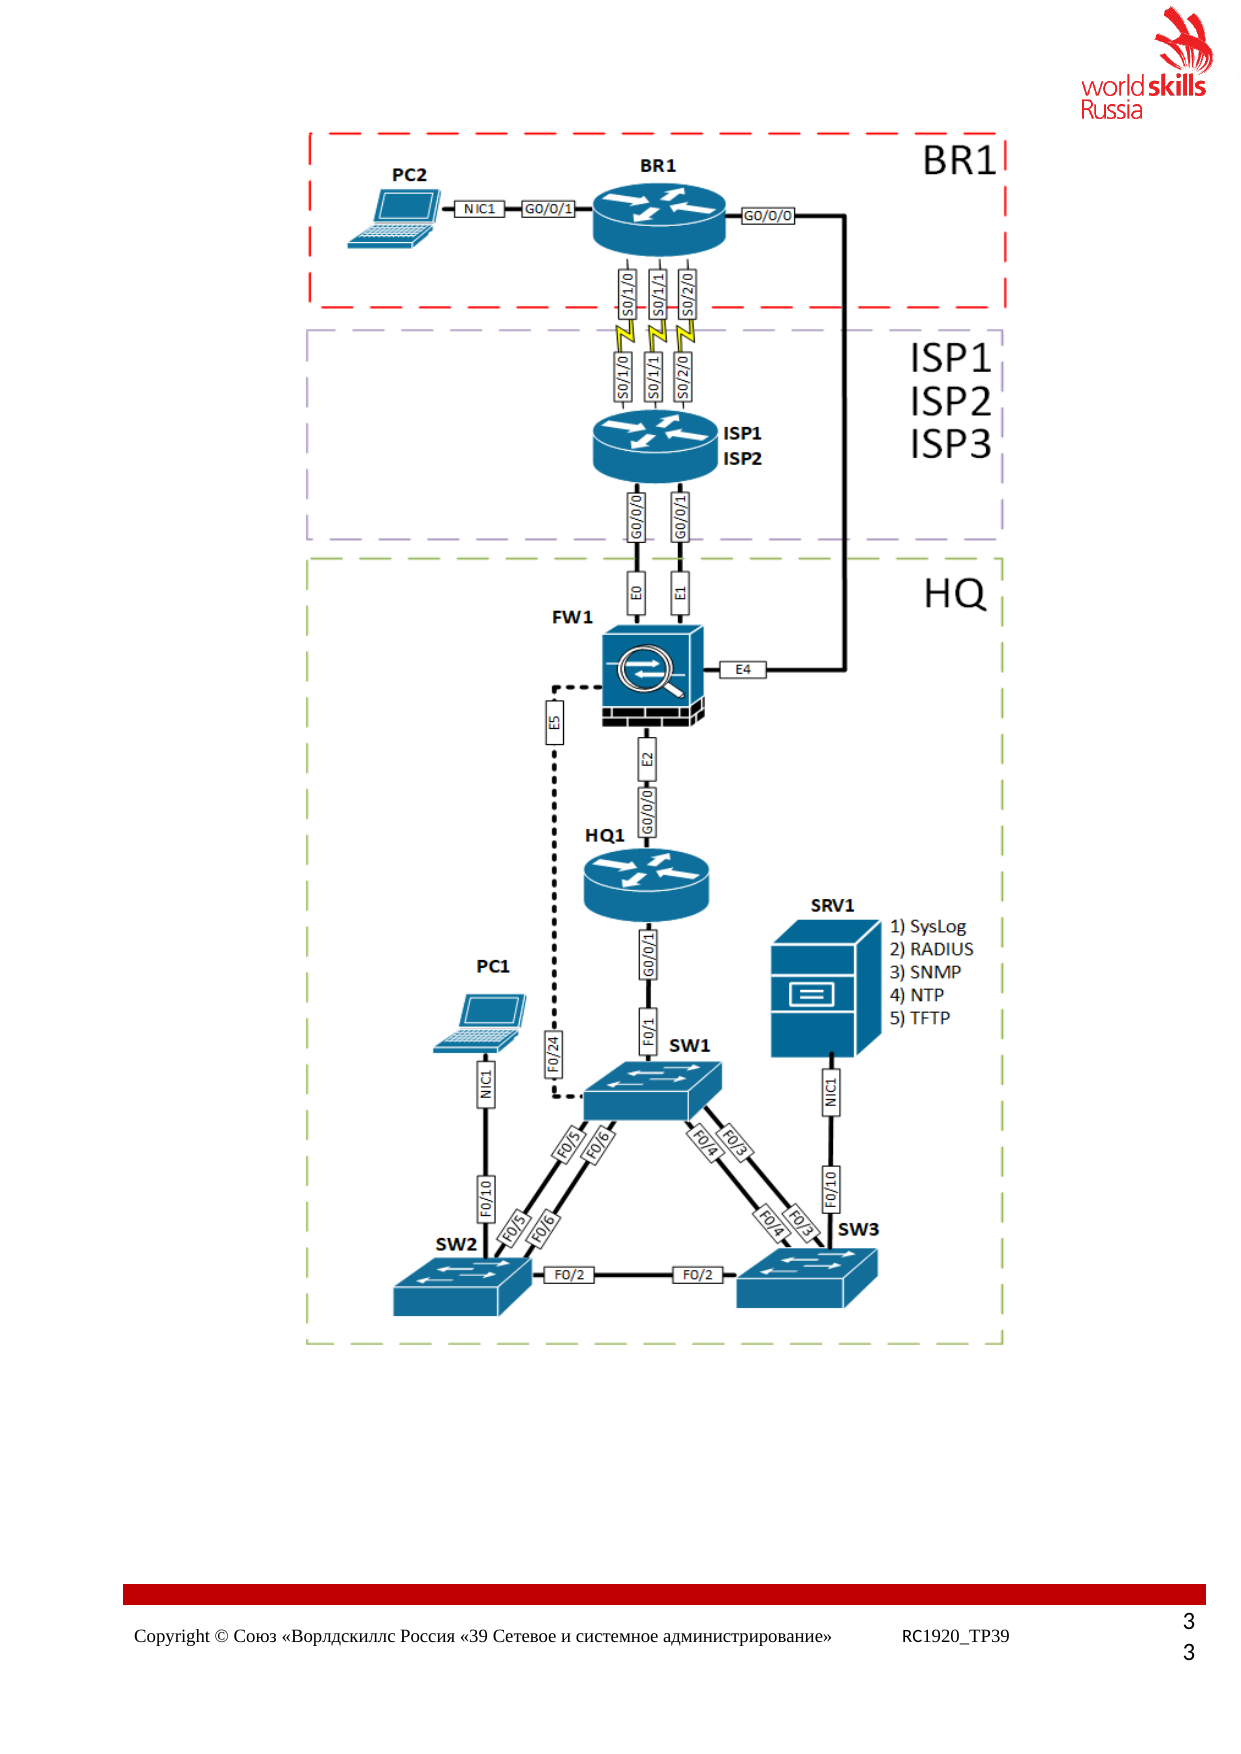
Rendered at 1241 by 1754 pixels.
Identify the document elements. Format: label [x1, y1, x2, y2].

picture [1081, 5, 1239, 119]
picture [305, 118, 1024, 1346]
